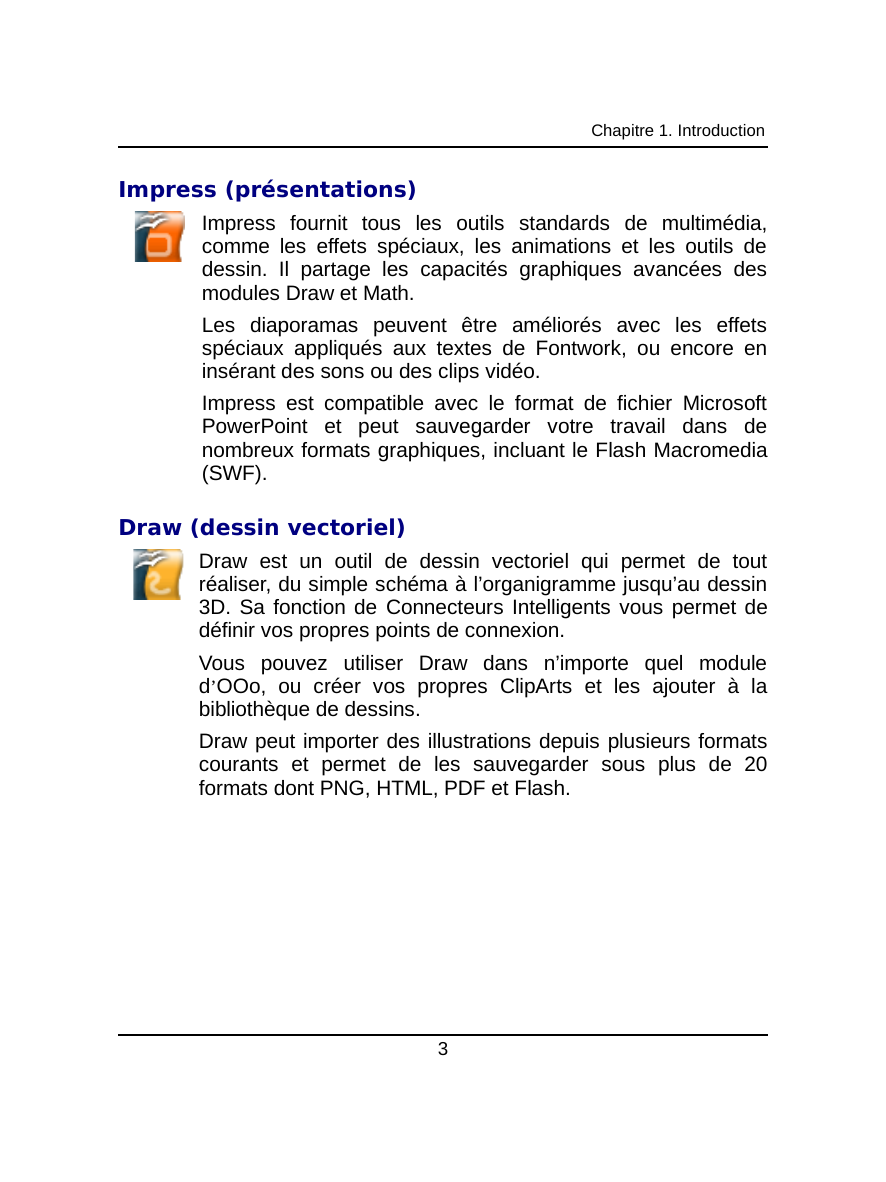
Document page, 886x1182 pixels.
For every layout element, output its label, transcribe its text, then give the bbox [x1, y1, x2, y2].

table_header Draw est un outil de dessin vectoriel qui permet de tout réaliser, du simple schéma à l’organigramme jusqu’au dessin 3D. Sa fonction de Connecteurs Intelligents vous permet de définir vos propres points de connexion. Vous pouvez utiliser Draw dans n’importe quel module d’OOo, ou créer vos propres ClipArts et les ajouter à la bibliothèque de dessins. Draw peut importer des illustrations depuis plusieurs formats courants et permet de les sauvegarder sous plus de 20 formats dont PNG, HTML, PDF et Flash. [199, 550, 768, 799]
subtitle Draw (dessin vectoriel) [118, 515, 768, 541]
subtitle Impress (présentations) [118, 177, 768, 203]
table_header [118, 600, 199, 799]
table_header [118, 212, 202, 485]
table_header [184, 550, 199, 599]
table_header [118, 550, 133, 599]
table_header Impress fournit tous les outils standards de multimédia, comme les effets spéciaux, les animations et les outils de dessin. Il partage les capacités graphiques avancées des modules Draw et Math. Les diaporamas peuvent être améliorés avec les effets spéciaux appliqués aux textes de Fontwork, ou encore en insérant des sons ou des clips vidéo. Impress est compatible avec le format de fichier Microsoft PowerPoint et peut sauvegarder votre travail dans de nombreux formats graphiques, incluant le Flash Macromedia (SWF). [202, 212, 768, 485]
picture [133, 549, 184, 600]
picture [134, 211, 185, 262]
